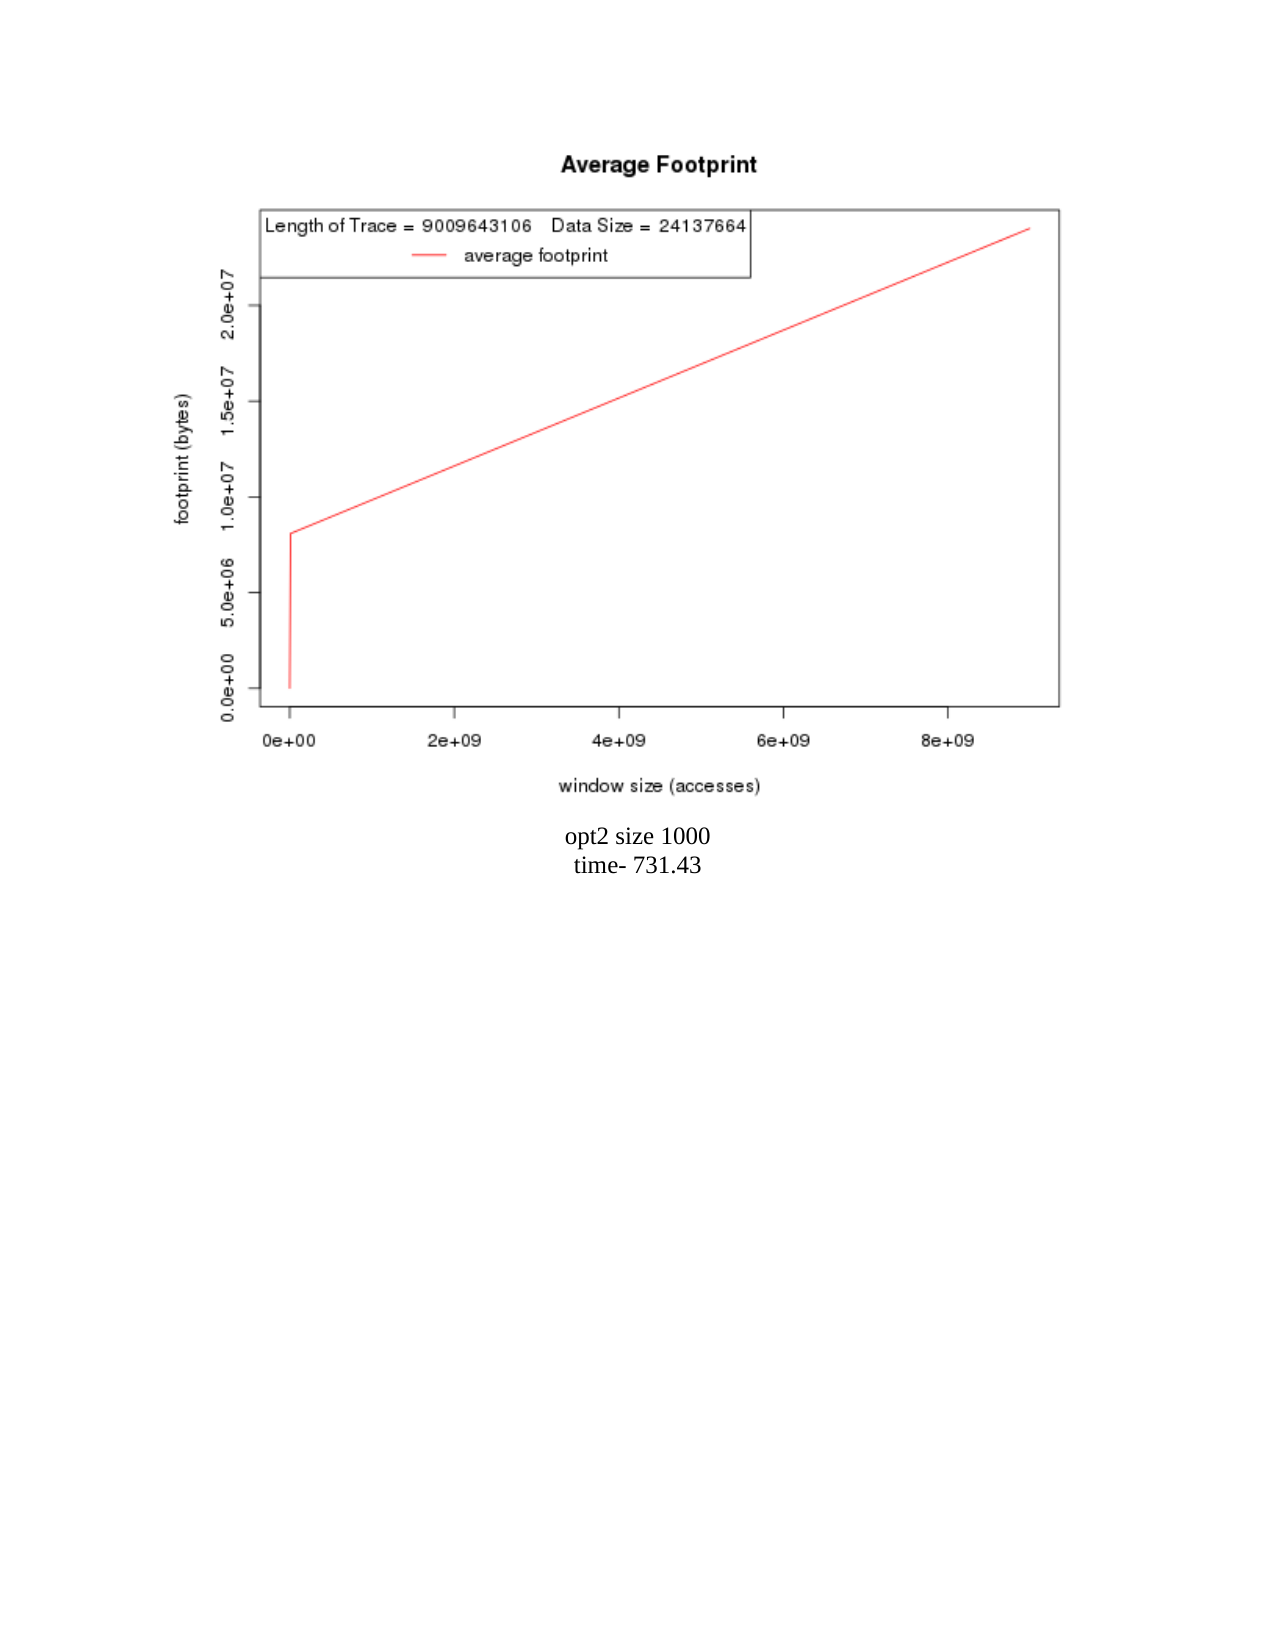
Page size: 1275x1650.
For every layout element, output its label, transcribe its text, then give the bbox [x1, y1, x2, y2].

text opt2 size 1000 [118, 118, 1157, 850]
picture [168, 118, 1107, 822]
text time- 731.43 [118, 850, 1157, 879]
